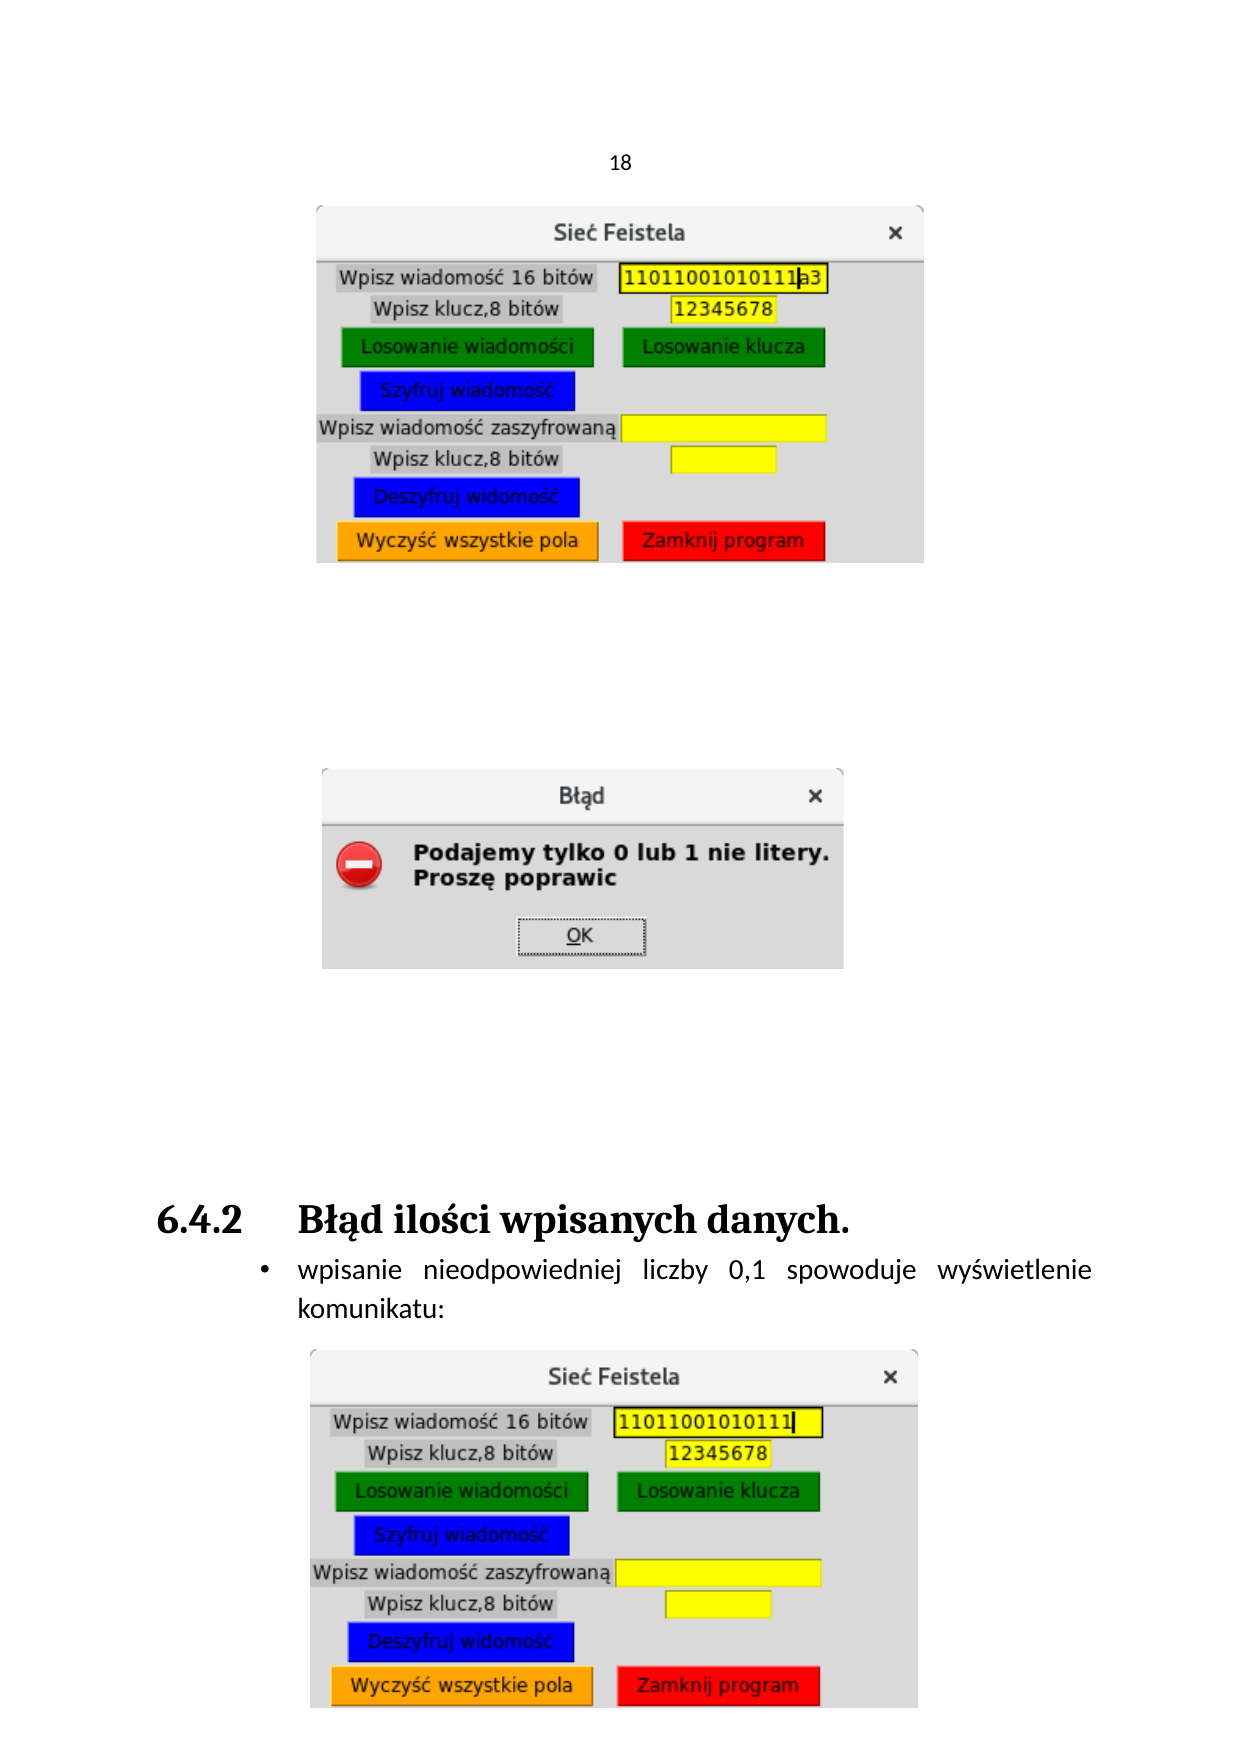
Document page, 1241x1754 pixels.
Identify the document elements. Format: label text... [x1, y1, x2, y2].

picture [322, 768, 844, 969]
subtitle Błąd ilości wpisanych danych. [147, 1196, 1093, 1244]
picture [310, 1349, 918, 1708]
list wpisanie nieodpowiedniej liczby 0,1 spowoduje wyświetlenie komunikatu: [260, 1251, 1093, 1326]
picture [316, 205, 924, 563]
